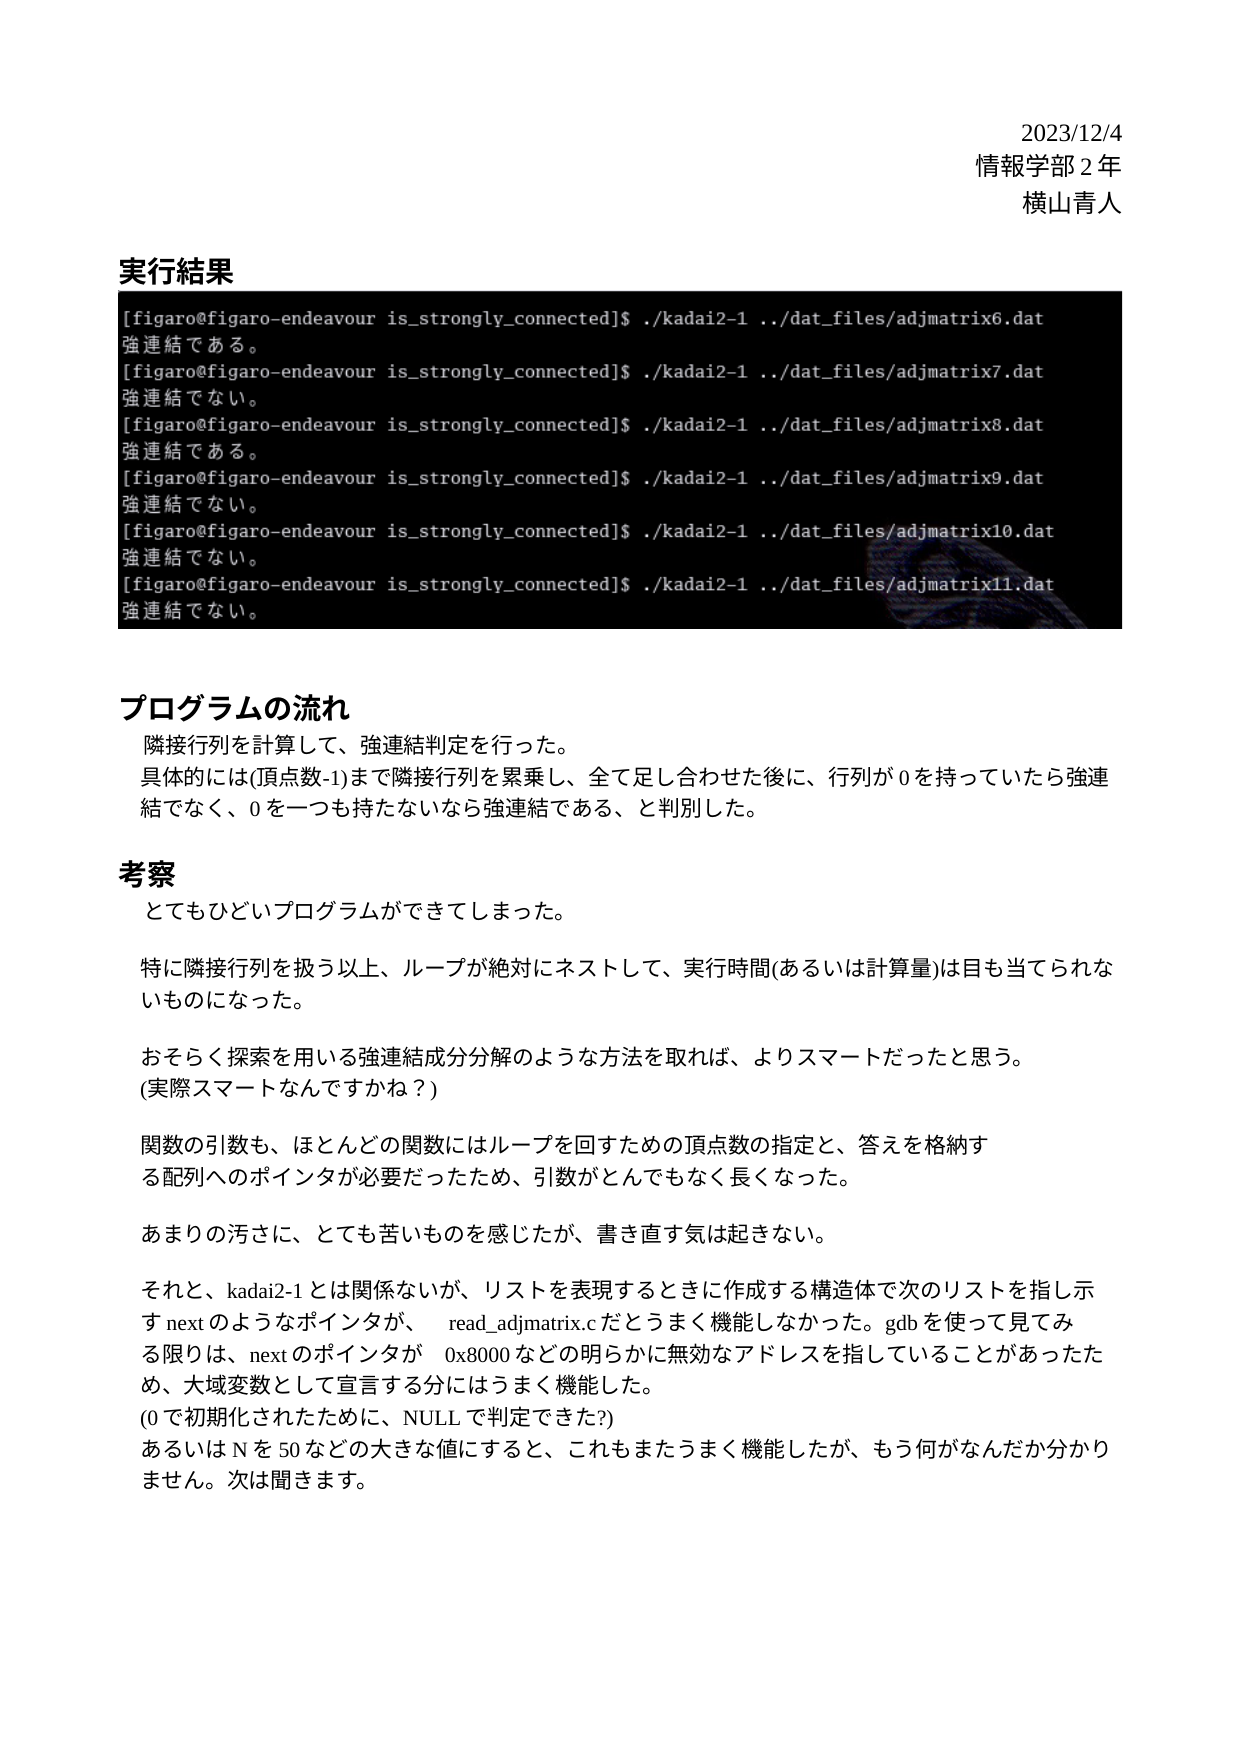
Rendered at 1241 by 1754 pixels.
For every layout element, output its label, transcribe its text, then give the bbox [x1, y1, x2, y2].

text る限りは、nextのポインタが 0x8000などの明らかに無効なアドレスを指していることがあったた [118, 1337, 1122, 1368]
text とてもひどいプログラムができてしまった。 [118, 894, 1122, 926]
text いものになった。 [118, 983, 1122, 1014]
text あまりの汚さに、とても苦いものを感じたが、書き直す気は起きない。 [118, 1217, 1122, 1248]
text 横山青人 [118, 183, 1122, 219]
text 情報学部2年 [118, 147, 1122, 183]
text 実行結果 [118, 248, 1122, 290]
text 関数の引数も、ほとんどの関数にはループを回すための頂点数の指定と、答えを格納す [118, 1128, 1122, 1160]
text あるいはNを50などの大きな値にすると、これもまたうまく機能したが、もう何がなんだか分かり [118, 1432, 1122, 1463]
text 特に隣接行列を扱う以上、ループが絶対にネストして、実行時間(あるいは計算量)は目も当てられな [118, 951, 1122, 983]
text (0で初期化されたために、NULLで判定できた?) [118, 1400, 1122, 1432]
text 考察 [118, 852, 1122, 894]
text 具体的には(頂点数-1)まで隣接行列を累乗し、全て足し合わせた後に、行列が0を持っていたら強連 [118, 760, 1122, 791]
text プログラムの流れ [118, 686, 1122, 728]
text 2023/12/4 [118, 118, 1122, 147]
text ません。次は聞きます。 [118, 1463, 1122, 1495]
picture [118, 290, 1123, 629]
text それと、kadai2-1とは関係ないが、リストを表現するときに作成する構造体で次のリストを指し示 [118, 1273, 1122, 1305]
text る配列へのポインタが必要だったため、引数がとんでもなく長くなった。 [118, 1160, 1122, 1191]
text 結でなく、0を一つも持たないなら強連結である、と判別した。 [118, 791, 1122, 823]
text すnextのようなポインタが、 read_adjmatrix.cだとうまく機能しなかった。gdbを使って見てみ [118, 1305, 1122, 1337]
text (実際スマートなんですかね？) [118, 1071, 1122, 1103]
text め、大域変数として宣言する分にはうまく機能した。 [118, 1368, 1122, 1400]
text 隣接行列を計算して、強連結判定を行った。 [118, 728, 1122, 760]
text おそらく探索を用いる強連結成分分解のような方法を取れば、よりスマートだったと思う。 [118, 1039, 1122, 1071]
